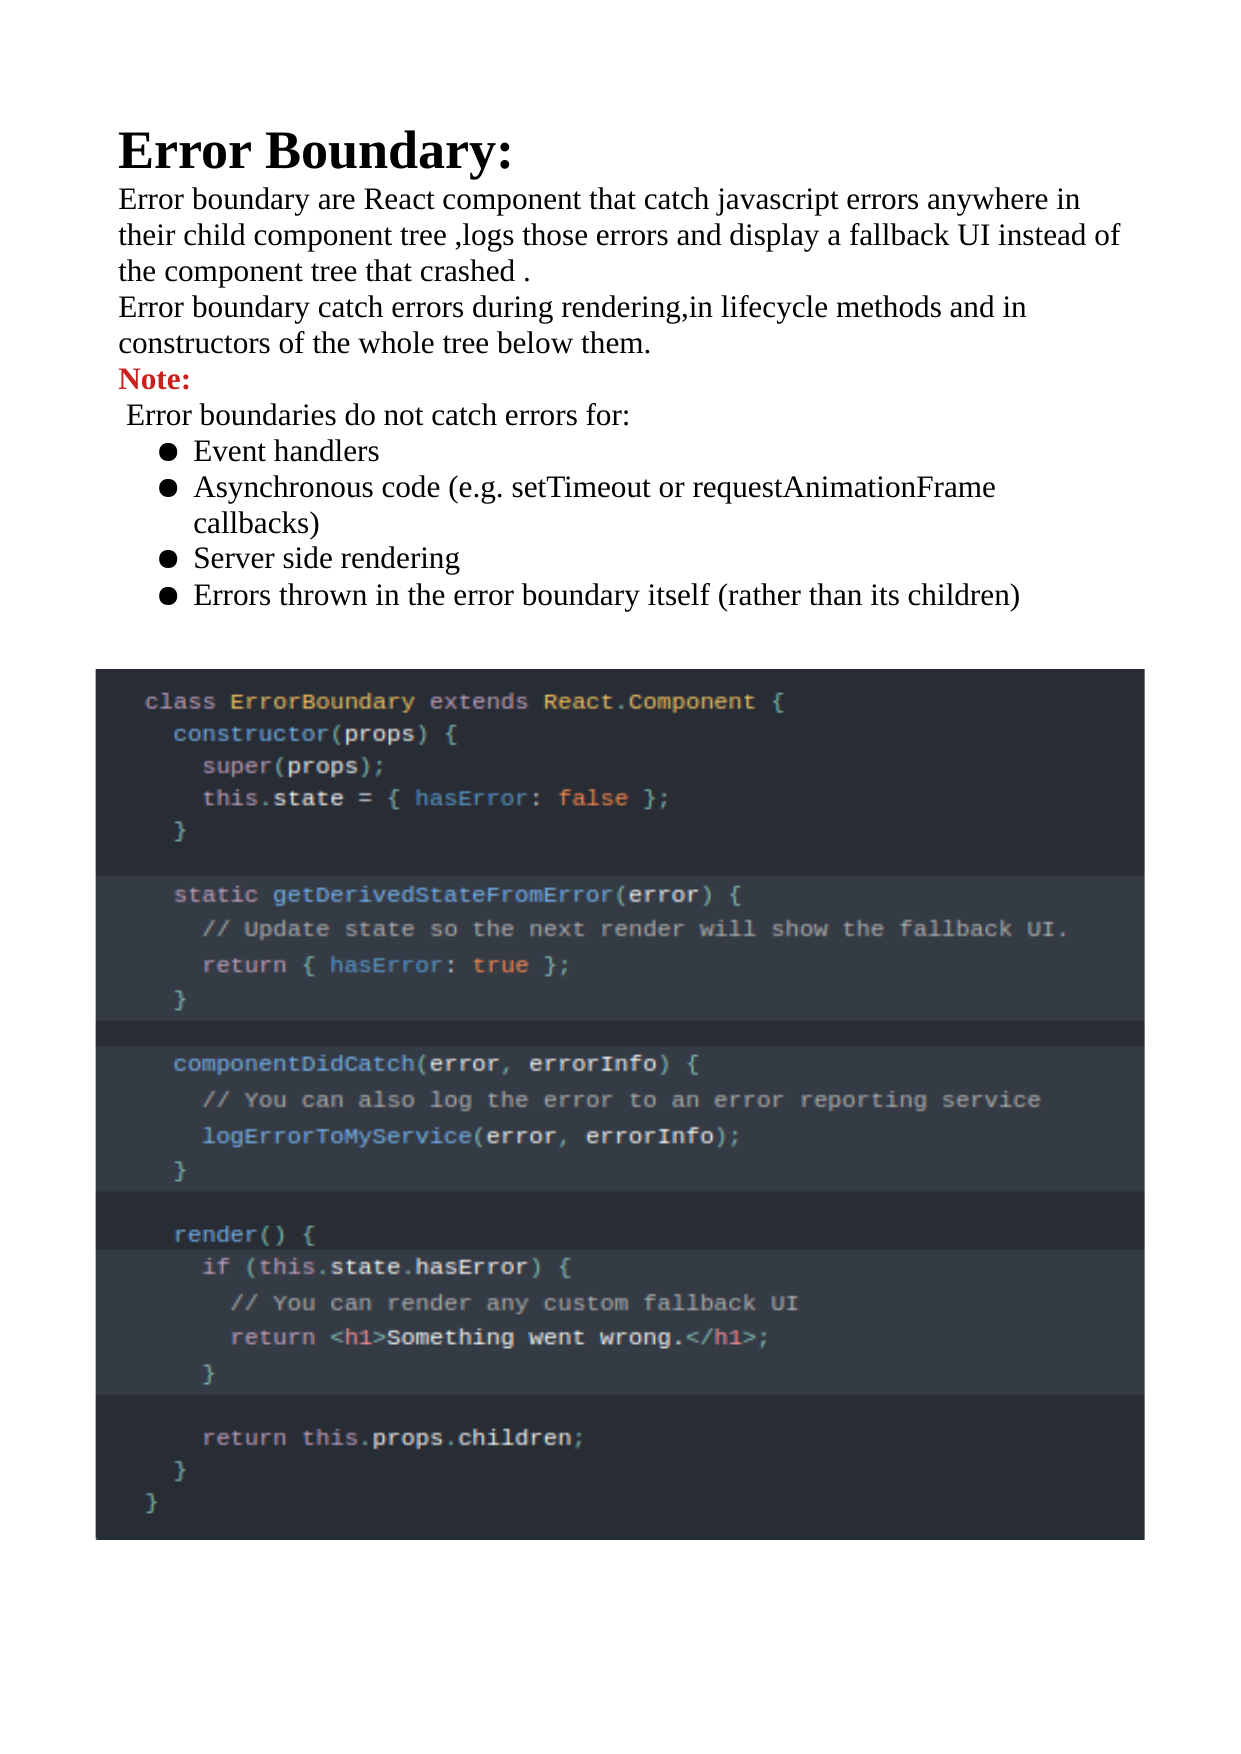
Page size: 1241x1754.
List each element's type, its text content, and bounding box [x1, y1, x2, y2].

picture [95, 669, 1145, 1540]
list Event handlers [156, 432, 1122, 468]
list Asynchronous code (e.g. setTimeout or requestAnimationFrame callbacks) [156, 468, 1122, 540]
list Server side rendering [156, 540, 1122, 576]
text Note: [118, 360, 1122, 396]
text Error Boundary: [118, 118, 1122, 180]
text Error boundaries do not catch errors for: [118, 396, 1122, 432]
list Errors thrown in the error boundary itself (rather than its children) [156, 576, 1122, 612]
text Error boundary are React component that catch javascript errors anywhere in their child component tree ,logs those errors and display a fallback UI instead of the component tree that crashed . [118, 180, 1122, 288]
text Error boundary catch errors during rendering,in lifecycle methods and in constructors of the whole tree below them. [118, 288, 1122, 360]
